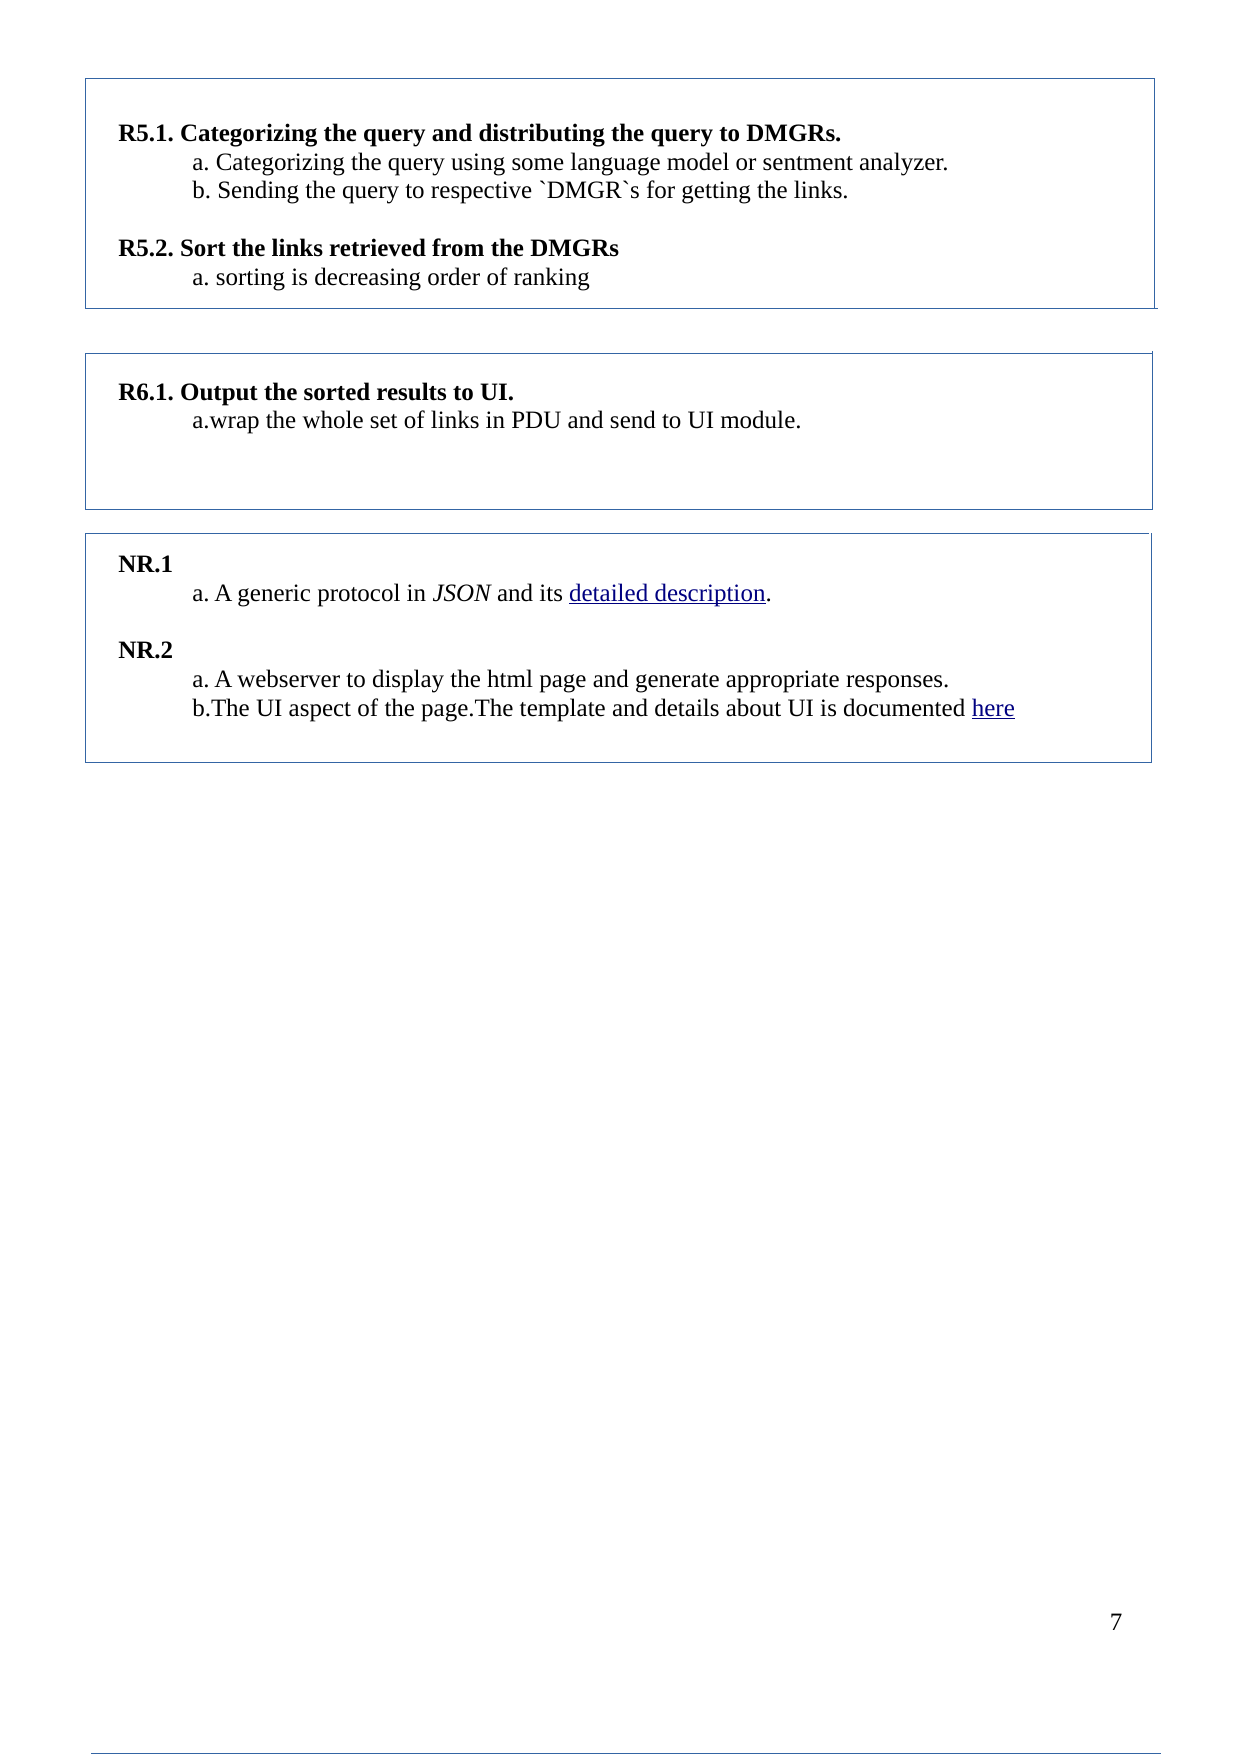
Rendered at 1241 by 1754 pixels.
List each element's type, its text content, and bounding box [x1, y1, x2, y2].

text a. A generic protocol in JSON and its detailed description. [118, 578, 1122, 607]
text R5.1. Categorizing the query and distributing the query to DMGRs. [118, 118, 1122, 147]
text b. Sending the query to respective `DMGR`s for getting the links. [118, 176, 1122, 204]
text a. A webserver to display the html page and generate appropriate responses. [118, 664, 1122, 693]
text NR.2 [118, 636, 1122, 664]
text NR.1 [118, 549, 1122, 578]
text a. Categorizing the query using some language model or sentment analyzer. [118, 147, 1122, 176]
text b.The UI aspect of the page.The template and details about UI is documented here [118, 693, 1122, 722]
text R5.2. Sort the links retrieved from the DMGRs [118, 233, 1122, 262]
text a.wrap the whole set of links in PDU and send to UI module. [118, 406, 1122, 434]
text R6.1. Output the sorted results to UI. [118, 377, 1122, 406]
text a. sorting is decreasing order of ranking [118, 262, 1122, 291]
